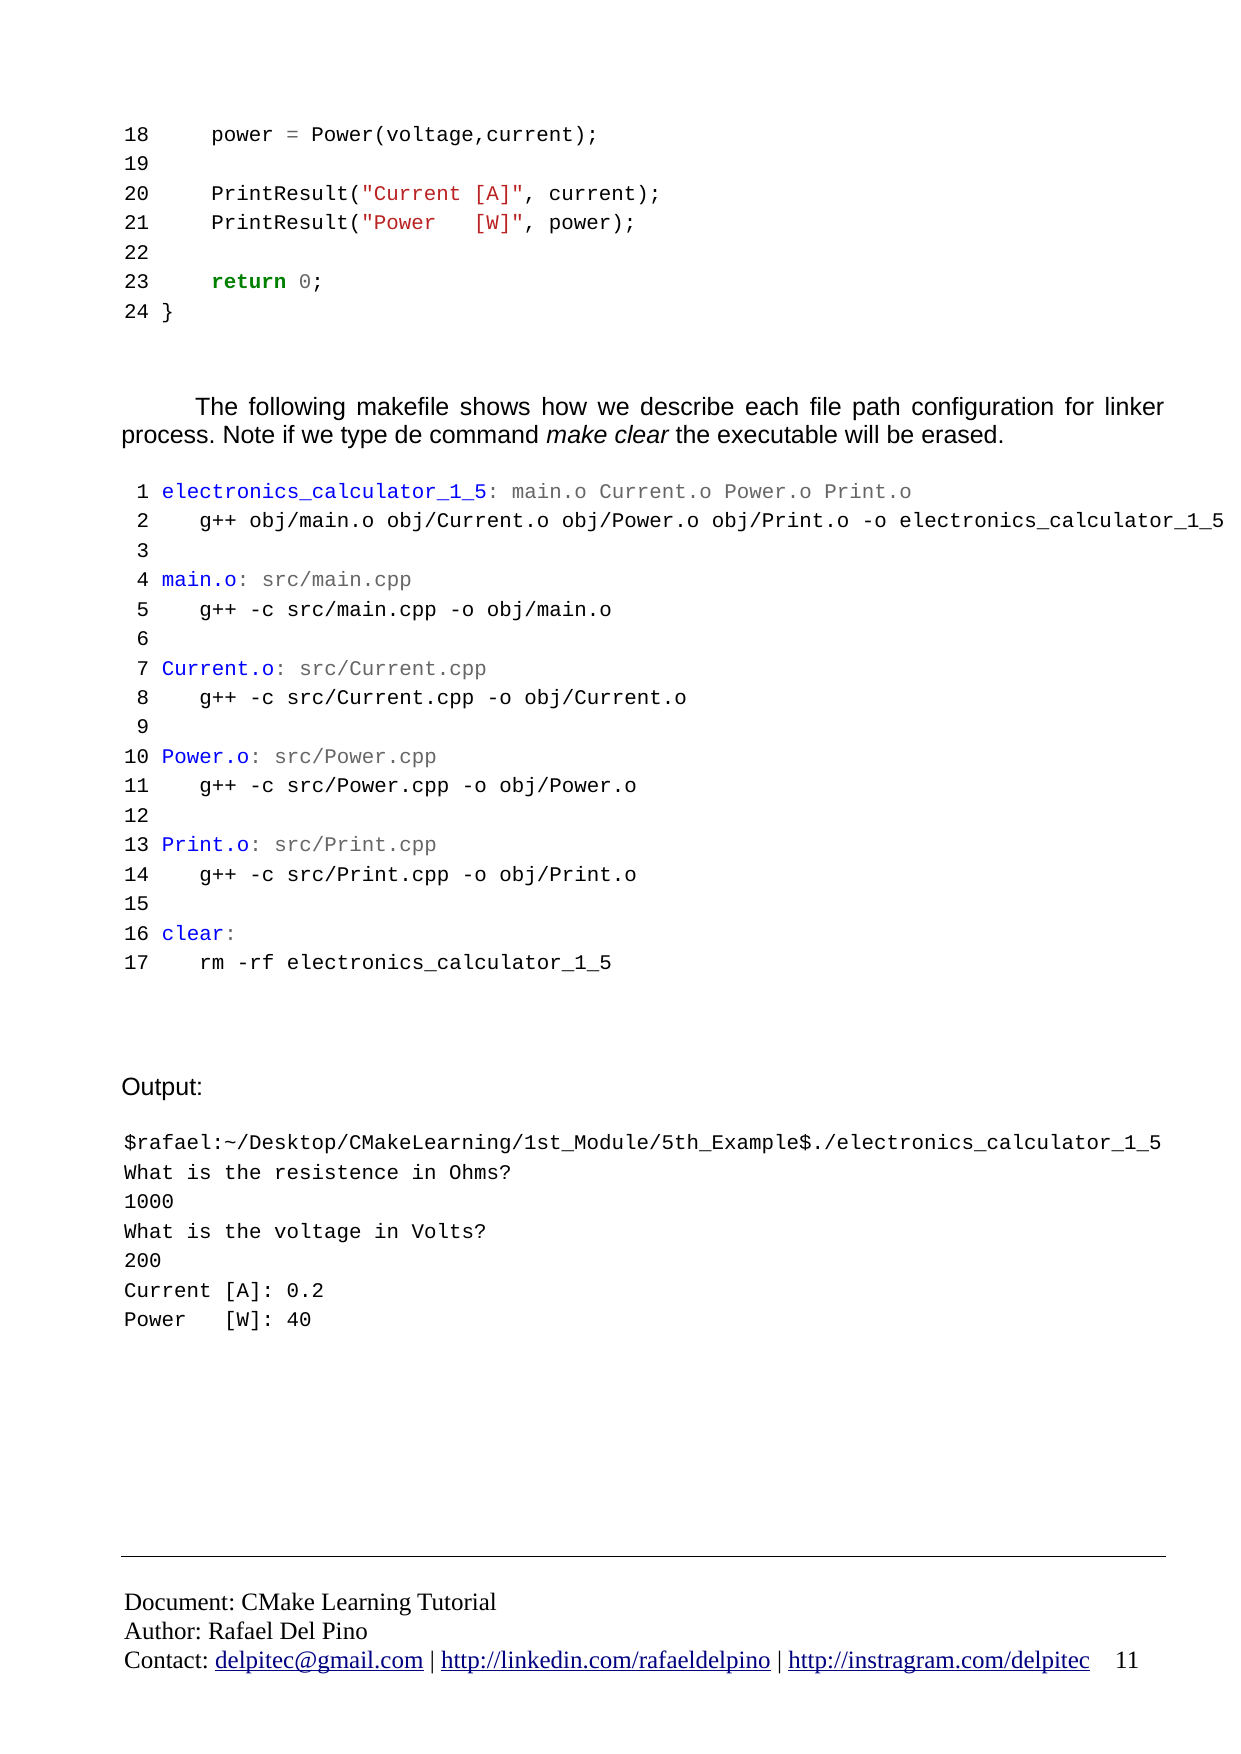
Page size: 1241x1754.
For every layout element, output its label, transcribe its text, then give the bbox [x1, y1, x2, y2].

text Output: [121, 1072, 1166, 1101]
text The following makefile shows how we describe each file path configuration for linker process. Note if we type de command make clear the executable will be erased. [121, 392, 1166, 449]
table_header 18 19 20 21 22 23 24 [121, 121, 158, 363]
table_header electronics_calculator_1_5: main.o Current.o Power.o Print.o g++ obj/main.o obj/Current.o obj/Power.o obj/Print.o -o electronics_calculator_1_5 main.o: src/main.cpp g++ -c src/main.cpp -o obj/main.o Current.o: src/Current.cpp g++ -c src/Current.cpp -o obj/Current.o Power.o: src/Power.cpp g++ -c src/Power.cpp -o obj/Power.o Print.o: src/Print.cpp g++ -c src/Print.cpp -o obj/Print.o clear: rm -rf electronics_calculator_1_5 [159, 478, 1237, 1014]
table_header 1 2 3 4 5 6 7 8 9 10 11 12 13 14 15 16 17 [121, 478, 159, 1014]
table_header $rafael:~/Desktop/CMakeLearning/1st_Module/5th_Example$./electronics_calculator_1_5 What is the resistence in Ohms? 1000 What is the voltage in Volts? 200 Current [A]: 0.2 Power [W]: 40 [121, 1129, 1166, 1342]
table_header power = Power(voltage,current); PrintResult("Current [A]", current); PrintResult("Power [W]", power); return 0; } [158, 121, 1166, 363]
